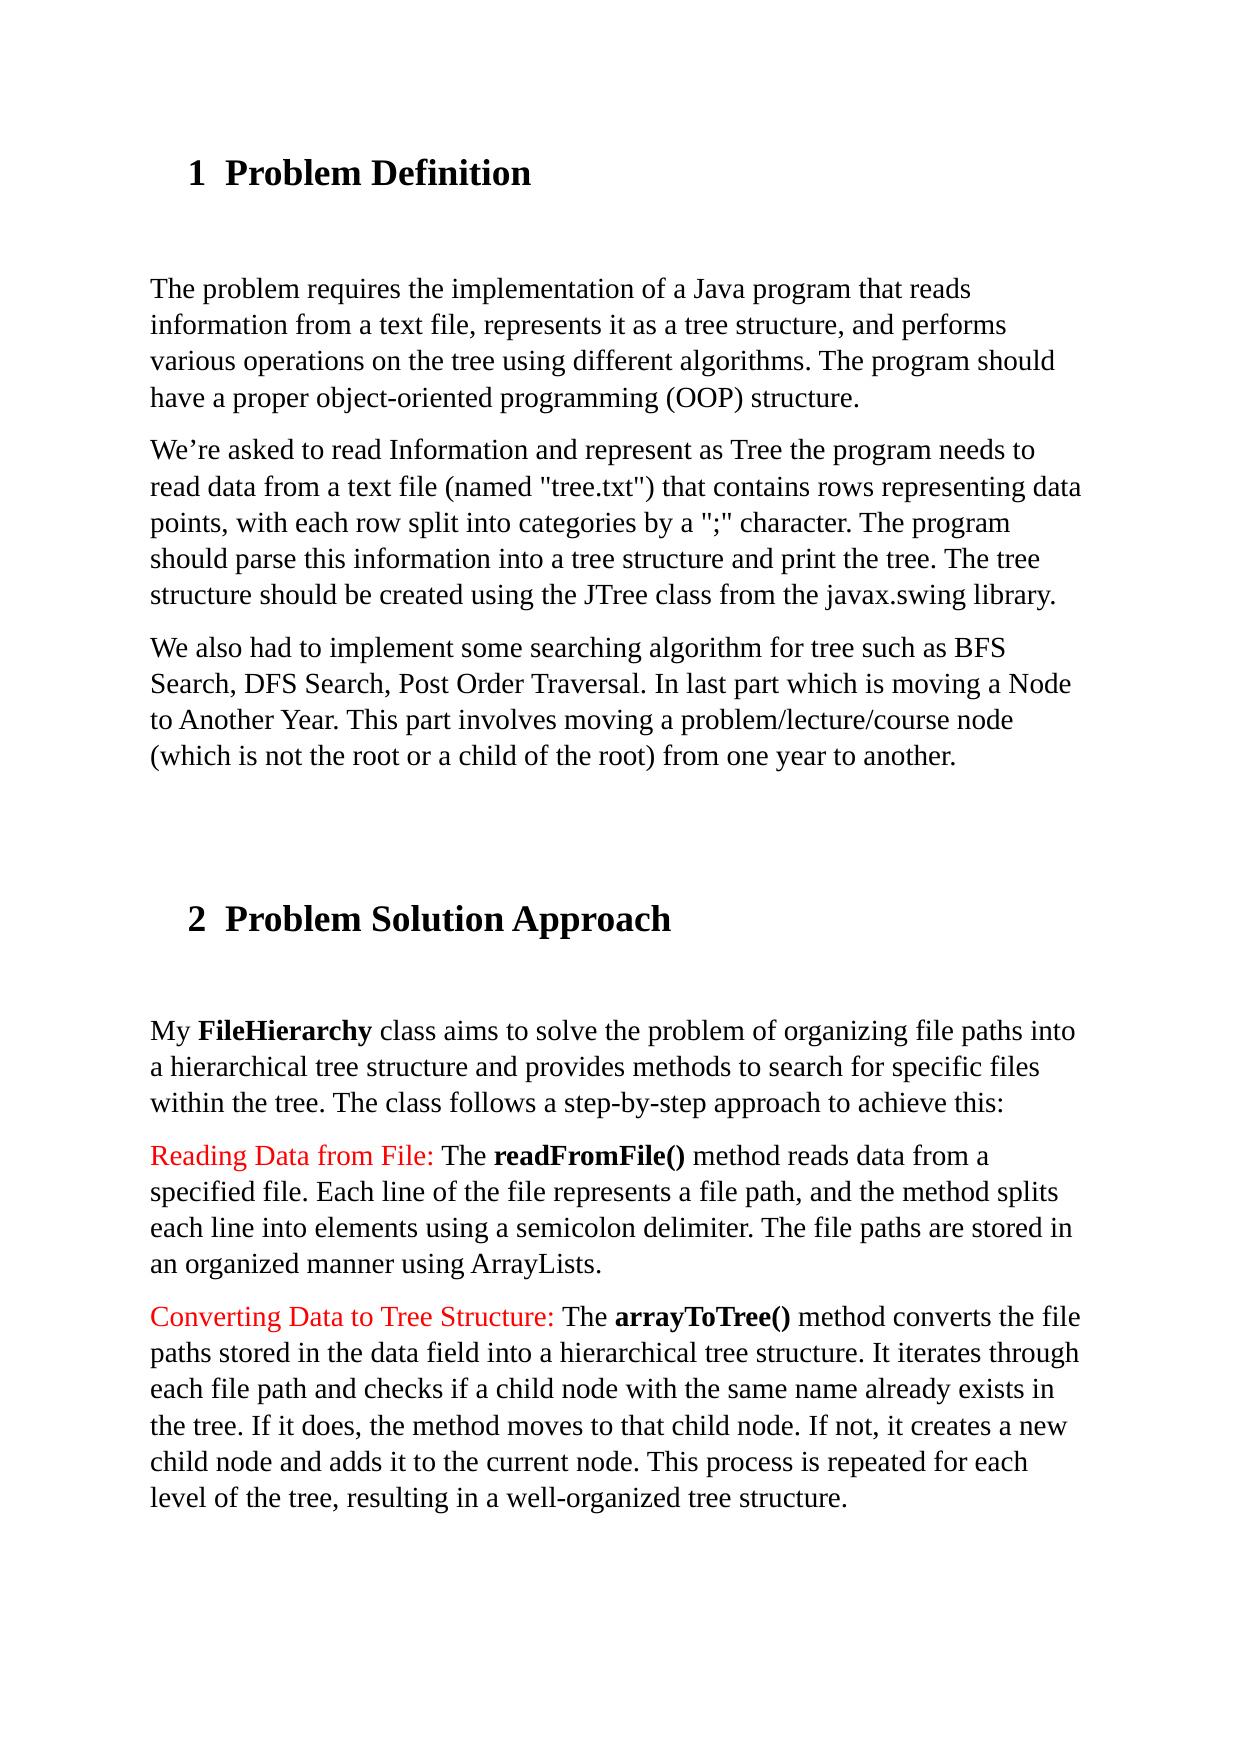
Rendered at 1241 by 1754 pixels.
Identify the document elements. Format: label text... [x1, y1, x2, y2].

text Reading Data from File: The readFromFile() method reads data from a specified file. Each line of the file represents a file path, and the method splits each line into elements using a semicolon delimiter. The file paths are stored in an organized manner using ArrayLists. [150, 1138, 1090, 1280]
list Problem Definition [187, 150, 1090, 193]
text The problem requires the implementation of a Java program that reads information from a text file, represents it as a tree structure, and performs various operations on the tree using different algorithms. The program should have a proper object-oriented programming (OOP) structure. [150, 271, 1090, 413]
list Problem Solution Approach [187, 897, 1090, 940]
text We’re asked to read Information and represent as Tree the program needs to read data from a text file (named "tree.txt") that contains rows representing data points, with each row split into categories by a ";" character. The program should parse this information into a tree structure and print the tree. The tree structure should be created using the JTree class from the javax.swing library. [150, 432, 1090, 611]
text We also had to implement some searching algorithm for tree such as BFS Search, DFS Search, Post Order Traversal. In last part which is moving a Node to Another Year. This part involves moving a problem/lecture/course node (which is not the root or a child of the root) from one year to another. [150, 630, 1090, 772]
text My FileHierarchy class aims to solve the problem of organizing file paths into a hierarchical tree structure and provides methods to search for specific files within the tree. The class follows a step-by-step approach to achieve this: [150, 1013, 1090, 1119]
text Converting Data to Tree Structure: The arrayToTree() method converts the file paths stored in the data field into a hierarchical tree structure. It iterates through each file path and checks if a child node with the same name already exists in the tree. If it does, the method moves to that child node. If not, it creates a new child node and adds it to the current node. This process is repeated for each level of the tree, resulting in a well-organized tree structure. [150, 1299, 1090, 1513]
